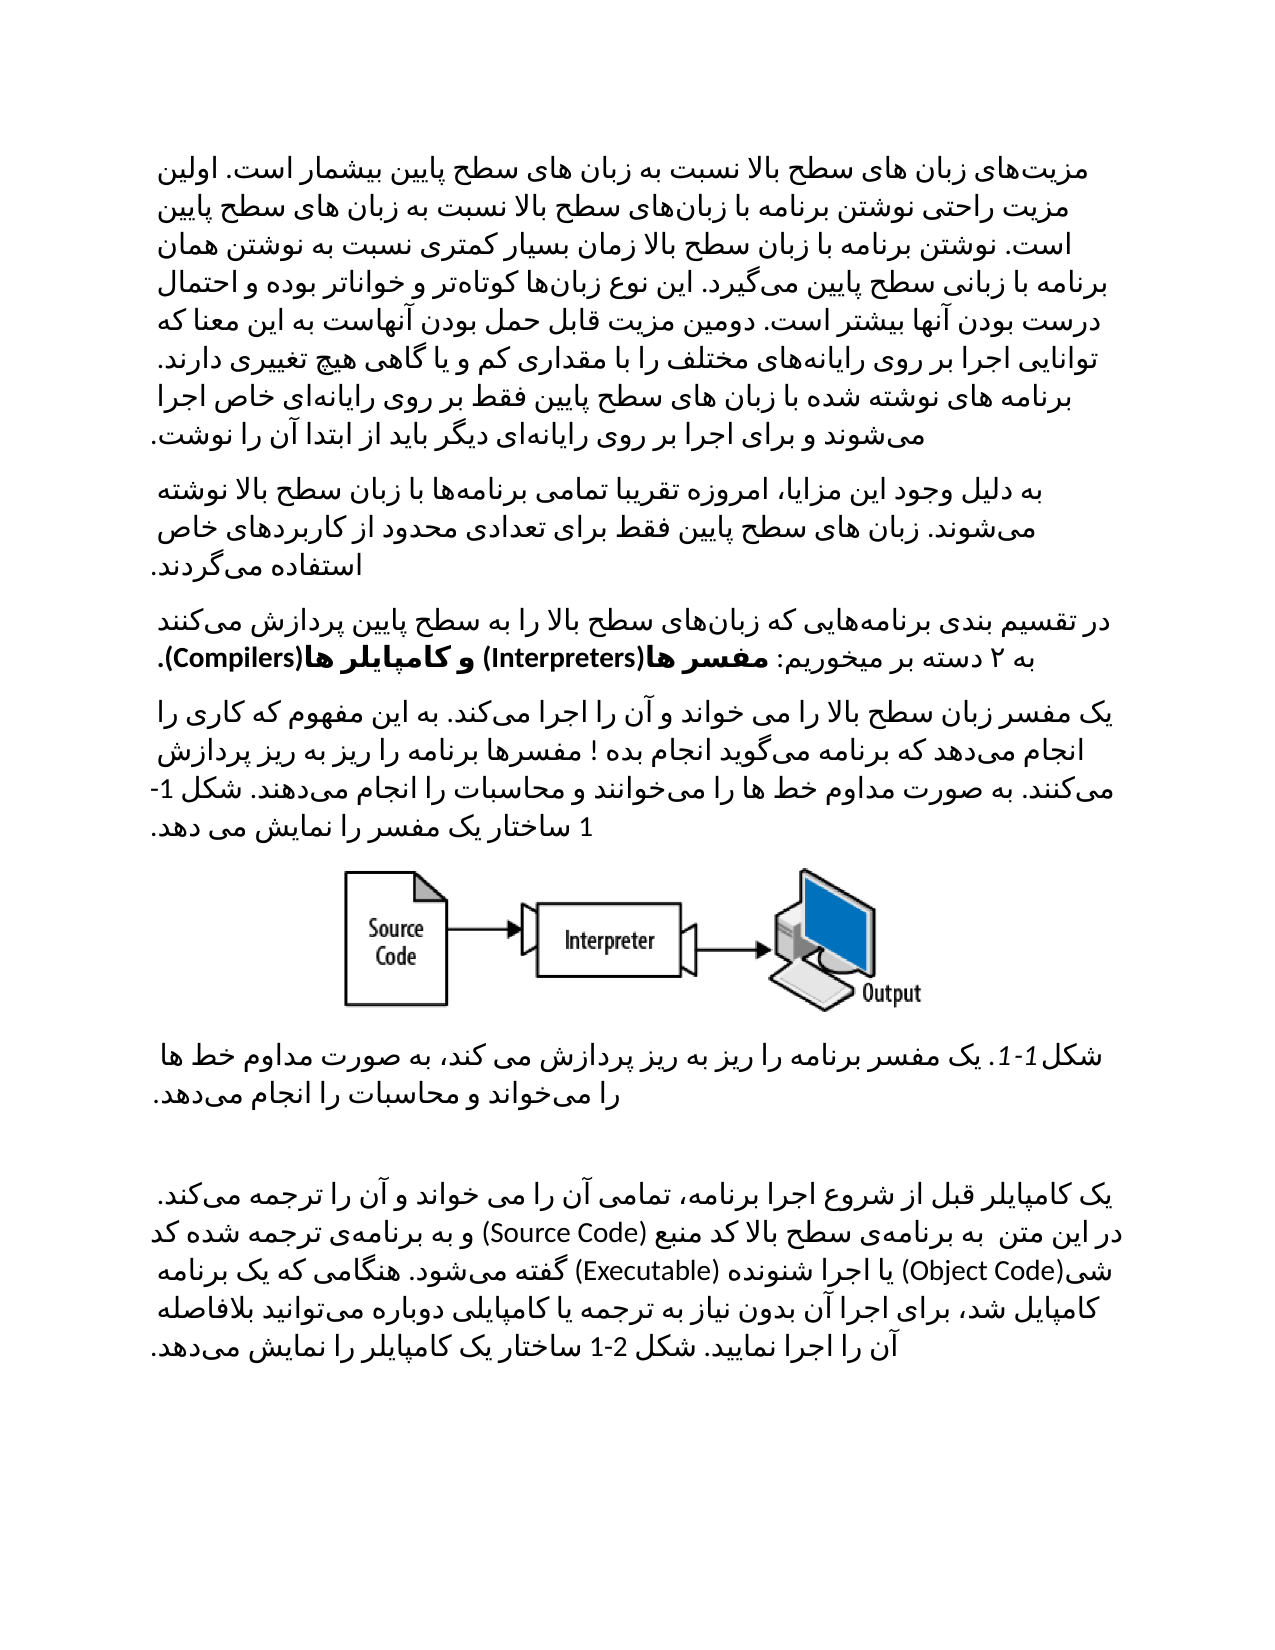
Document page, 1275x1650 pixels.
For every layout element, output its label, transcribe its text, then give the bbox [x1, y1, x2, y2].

text در تقسیم بندی برنامه‌هایی که زبان‌های سطح بالا را به سطح پایین پردازش می‌کنند به ۲ دسته بر میخوریم: مفسر ها(Interpreters) و کامپایلر ها(Compilers). [150, 602, 1125, 675]
text یک کامپایلر قبل از شروع اجرا برنامه، تمامی آن را می خواند و آن را ترجمه می‌کند. در این متن به برنامه‌ی سطح بالا کد منبع (Source Code) و به برنامه‌ی ترجمه شده کد شی(Object Code) یا اجرا شنونده (Executable) گفته می‌شود. هنگامی که یک برنامه کامپایل شد، برای اجرا آن بدون نیاز به ترجمه یا کامپایلی دوباره می‌توانید بلافاصله آن را اجرا نمایید. شکل 2-1 ساختار یک کامپایلر را نمایش می‌دهد. [150, 1176, 1125, 1364]
text یک مفسر زبان سطح بالا را می خواند و آن را اجرا می‌کند. به این مفهوم که کاری را انجام می‌دهد که برنامه می‌گوید انجام بده ! مفسرها برنامه را ریز به ریز پردازش می‌کنند. به صورت مداوم خط ها را می‌خوانند و محاسبات را انجام می‌دهند. شکل 1-1 ساختار یک مفسر را نمایش می دهد. [150, 694, 1125, 844]
text به دلیل وجود این مزایا، امروزه تقریبا تمامی برنامه‌ها با زبان سطح بالا نوشته می‌شوند. زبان های سطح پایین فقط برای تعدادی محدود از کاربرد‌های خاص استفاده می‌گردند. [150, 471, 1125, 582]
text شکل1-1. یک مفسر برنامه را ریز به ریز پردازش می کند، به صورت مداوم خط ها را می‌خواند و محاسبات را انجام می‌دهد. [150, 1037, 1125, 1110]
text مزیت‌های زبان های سطح بالا نسبت به زبان های سطح پایین بیشمار است. اولین مزیت راحتی نوشتن برنامه با زبان‌های سطح بالا نسبت به زبان های سطح پایین است. نوشتن برنامه با زبان سطح بالا زمان بسیار کمتری نسبت به نوشتن همان برنامه با زبانی سطح پایین می‌گیرد. این نوع زبان‌‌ها کوتاه‌تر و خواناتر بوده و احتمال درست بودن آنها بیشتر است. دومین مزیت قابل حمل بودن آنهاست به این معنا که توانایی اجرا بر روی رایانه‌های مختلف را با مقداری کم و یا گاهی هیچ تغییری دارند. برنامه های نوشته شده با زبان های سطح پایین فقط بر روی رایانه‌ای خاص اجرا می‌شوند و برای اجرا بر روی رایانه‌ای دیگر باید از ابتدا آن را نوشت. [150, 150, 1125, 452]
